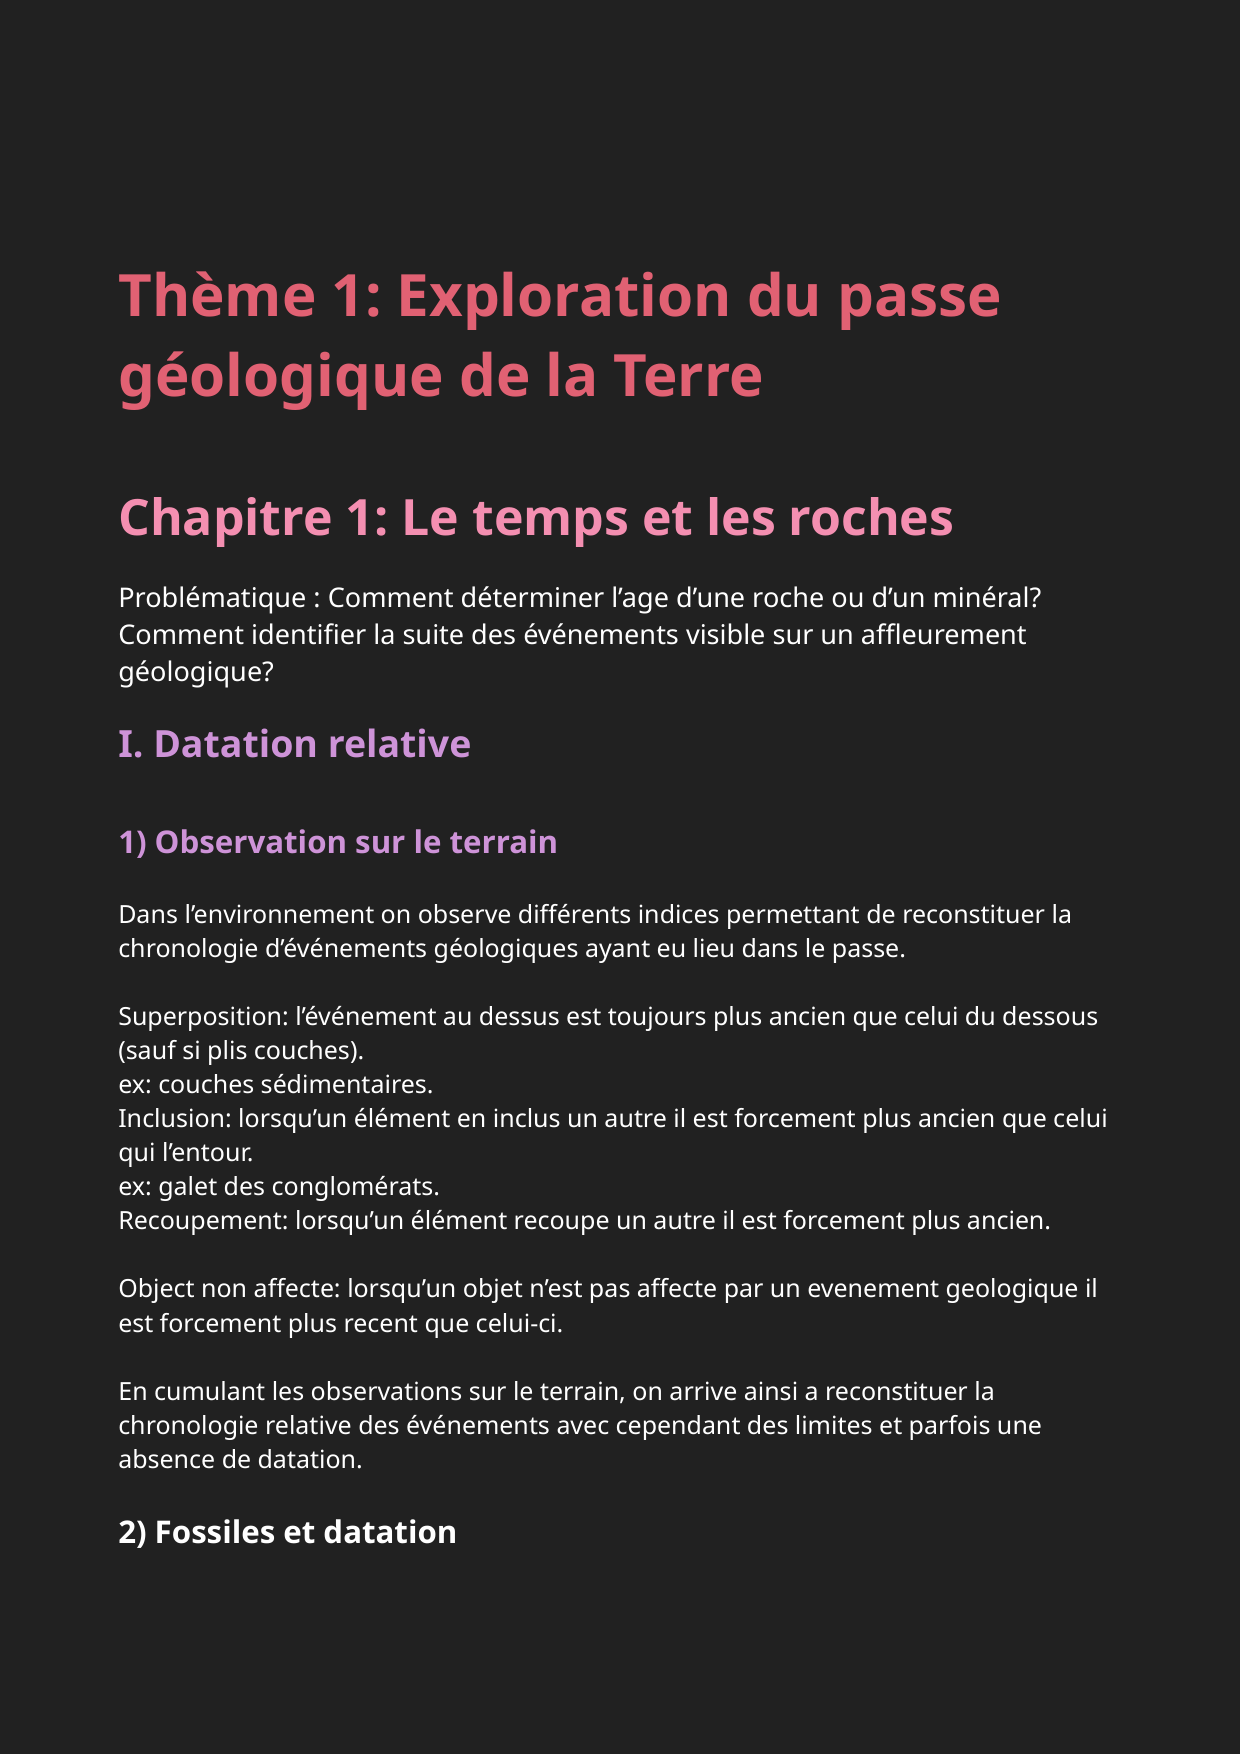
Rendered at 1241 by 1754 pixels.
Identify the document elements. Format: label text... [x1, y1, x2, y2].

text En cumulant les observations sur le terrain, on arrive ainsi a reconstituer la chronologie relative des événements avec cependant des limites et parfois une absence de datation. [118, 1373, 1122, 1476]
text Problématique : Comment déterminer l’age d’une roche ou d’un minéral? [118, 578, 1122, 615]
text I. Datation relative [118, 718, 1122, 769]
text 2) Fossiles et datation [118, 1509, 1122, 1552]
text Object non affecte: lorsqu’un objet n’est pas affecte par un evenement geologique il est forcement plus recent que celui-ci. [118, 1271, 1122, 1339]
text ex: couches sédimentaires. [118, 1067, 1122, 1101]
text Recoupement: lorsqu’un élément recoupe un autre il est forcement plus ancien. [118, 1203, 1122, 1237]
text Comment identifier la suite des événements visible sur un affleurement géologique? [118, 615, 1122, 689]
text Inclusion: lorsqu’un élément en inclus un autre il est forcement plus ancien que celui qui l’entour. [118, 1101, 1122, 1169]
text Superposition: l’événement au dessus est toujours plus ancien que celui du dessous (sauf si plis couches). [118, 999, 1122, 1067]
text Thème 1: Exploration du passe géologique de la Terre [118, 254, 1122, 413]
text Chapitre 1: Le temps et les roches [118, 481, 1122, 549]
text Dans l’environnement on observe différents indices permettant de reconstituer la chronologie d’événements géologiques ayant eu lieu dans le passe. [118, 896, 1122, 964]
text 1) Observation sur le terrain [118, 820, 1122, 862]
text ex: galet des conglomérats. [118, 1169, 1122, 1203]
